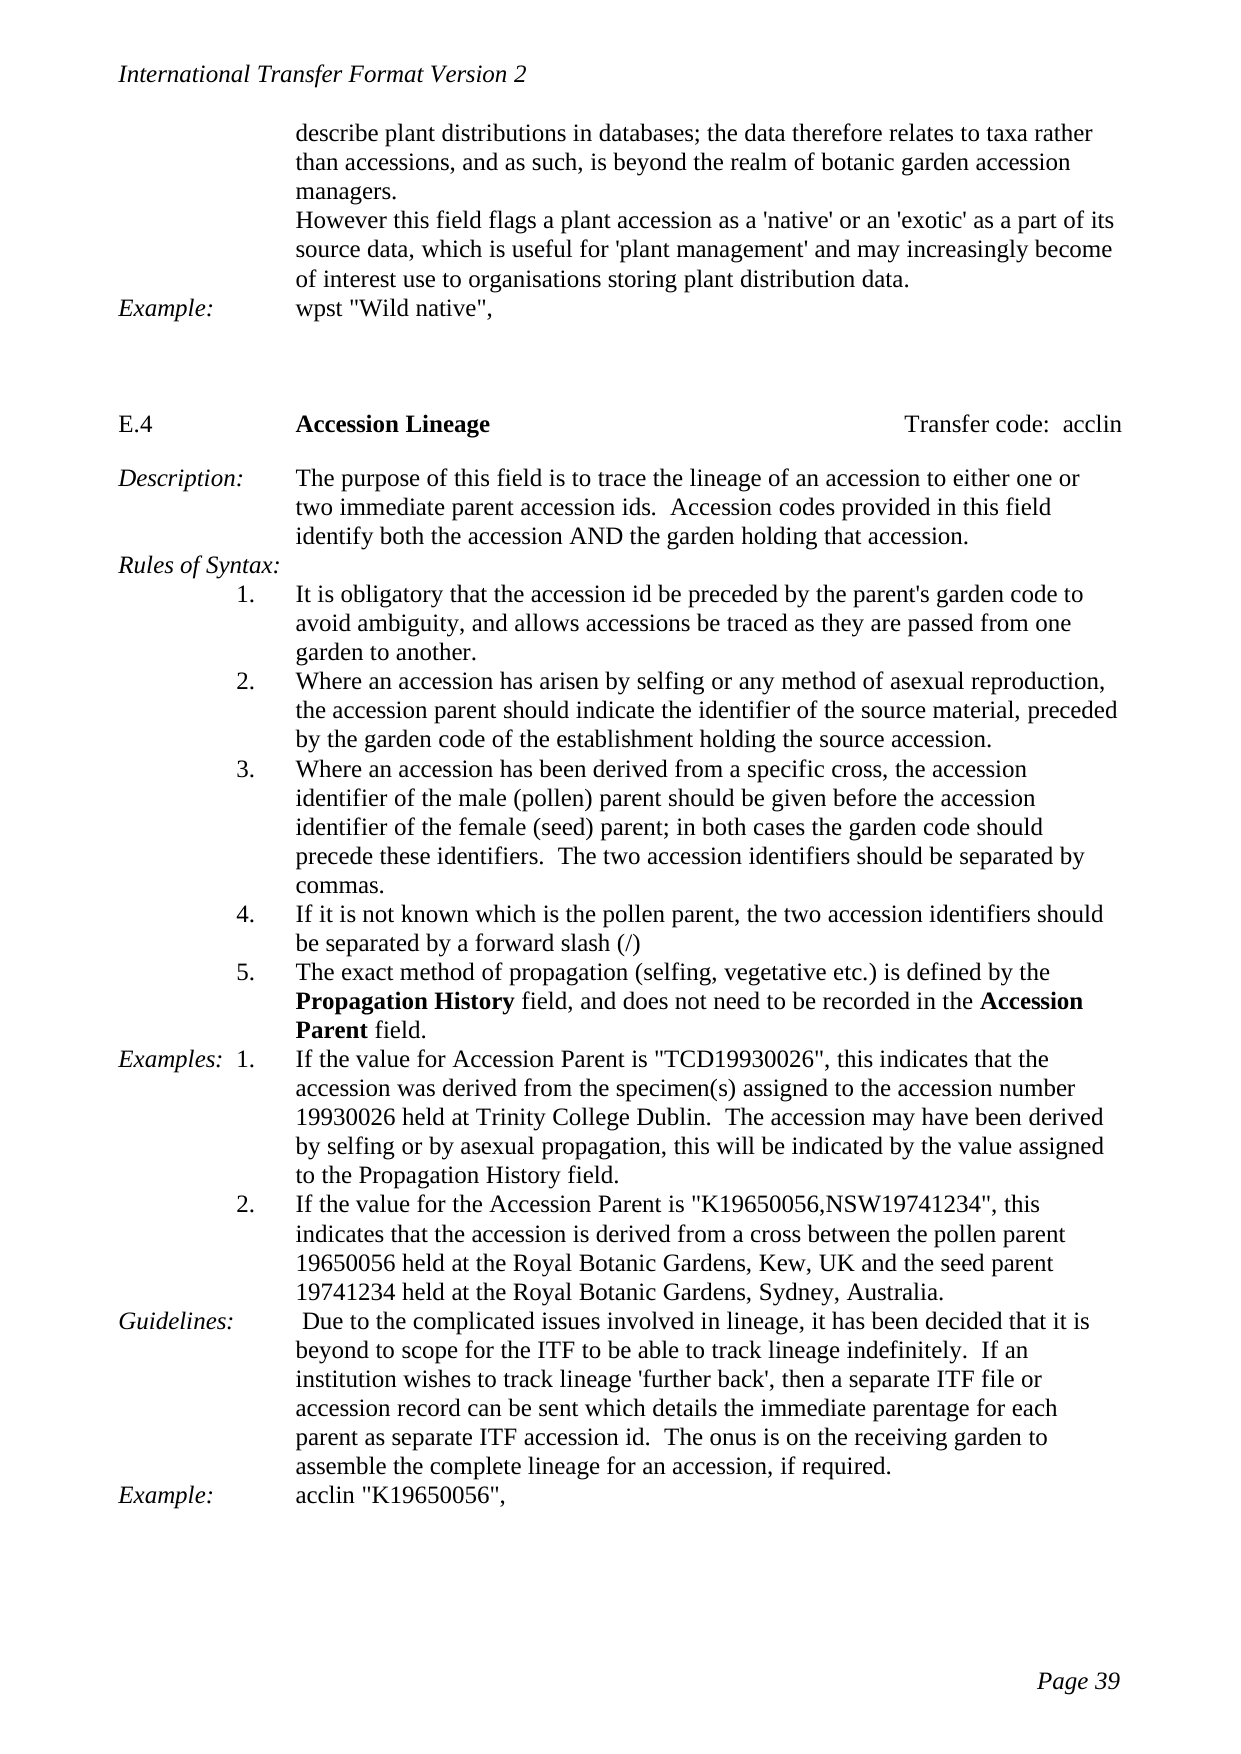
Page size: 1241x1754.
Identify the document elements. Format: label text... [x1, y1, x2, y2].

text However this field flags a plant accession as a 'native' or an 'exotic' as a part of its source data, which is useful for 'plant management' and may increasingly become of interest use to organisations storing plant distribution data. [118, 205, 1122, 292]
text Description: The purpose of this field is to trace the lineage of an accession to either one or two immediate parent accession ids. Accession codes provided in this field identify both the accession AND the garden holding that accession. [118, 463, 1122, 550]
text 4. If it is not known which is the pollen parent, the two accession identifiers should be separated by a forward slash (/) [236, 899, 1122, 957]
text Example: acclin "K19650056", [118, 1480, 1122, 1509]
text 1. It is obligatory that the accession id be preceded by the parent's garden code to avoid ambiguity, and allows accessions be traced as they are passed from one garden to another. [236, 579, 1122, 666]
text 2. If the value for the Accession Parent is "K19650056,NSW19741234", this indicates that the accession is derived from a cross between the pollen parent 19650056 held at the Royal Botanic Gardens, Kew, UK and the seed parent 19741234 held at the Royal Botanic Gardens, Sydney, Australia. [236, 1189, 1122, 1306]
text Rules of Syntax: [118, 550, 1122, 579]
text Guidelines: Due to the complicated issues involved in lineage, it has been decided that it is beyond to scope for the ITF to be able to track lineage indefinitely. If an institution wishes to track lineage 'further back', then a separate ITF file or accession record can be sent which details the immediate parentage for each parent as separate ITF accession id. The onus is on the receiving garden to assemble the complete lineage for an accession, if required. [118, 1306, 1122, 1480]
text 5. The exact method of propagation (selfing, vegetative etc.) is defined by the Propagation History field, and does not need to be recorded in the Accession Parent field. [236, 957, 1122, 1044]
text 3. Where an accession has been derived from a specific cross, the accession identifier of the male (pollen) parent should be given before the accession identifier of the female (seed) parent; in both cases the garden code should precede these identifiers. The two accession identifiers should be separated by commas. [236, 753, 1122, 899]
text 2. Where an accession has arisen by selfing or any method of asexual reproduction, the accession parent should indicate the identifier of the source material, preceded by the garden code of the establishment holding the source accession. [236, 666, 1122, 753]
text E.4 Accession Lineage Transfer code: acclin [118, 409, 1122, 438]
text describe plant distributions in databases; the data therefore relates to taxa rather than accessions, and as such, is beyond the realm of botanic garden accession managers. [118, 118, 1122, 205]
text Examples: 1. If the value for Accession Parent is "TCD19930026", this indicates that the accession was derived from the specimen(s) assigned to the accession number 19930026 held at Trinity College Dublin. The accession may have been derived by selfing or by asexual propagation, this will be indicated by the value assigned to the Propagation History field. [118, 1044, 1122, 1189]
text Example: wpst "Wild native", [118, 292, 1122, 322]
